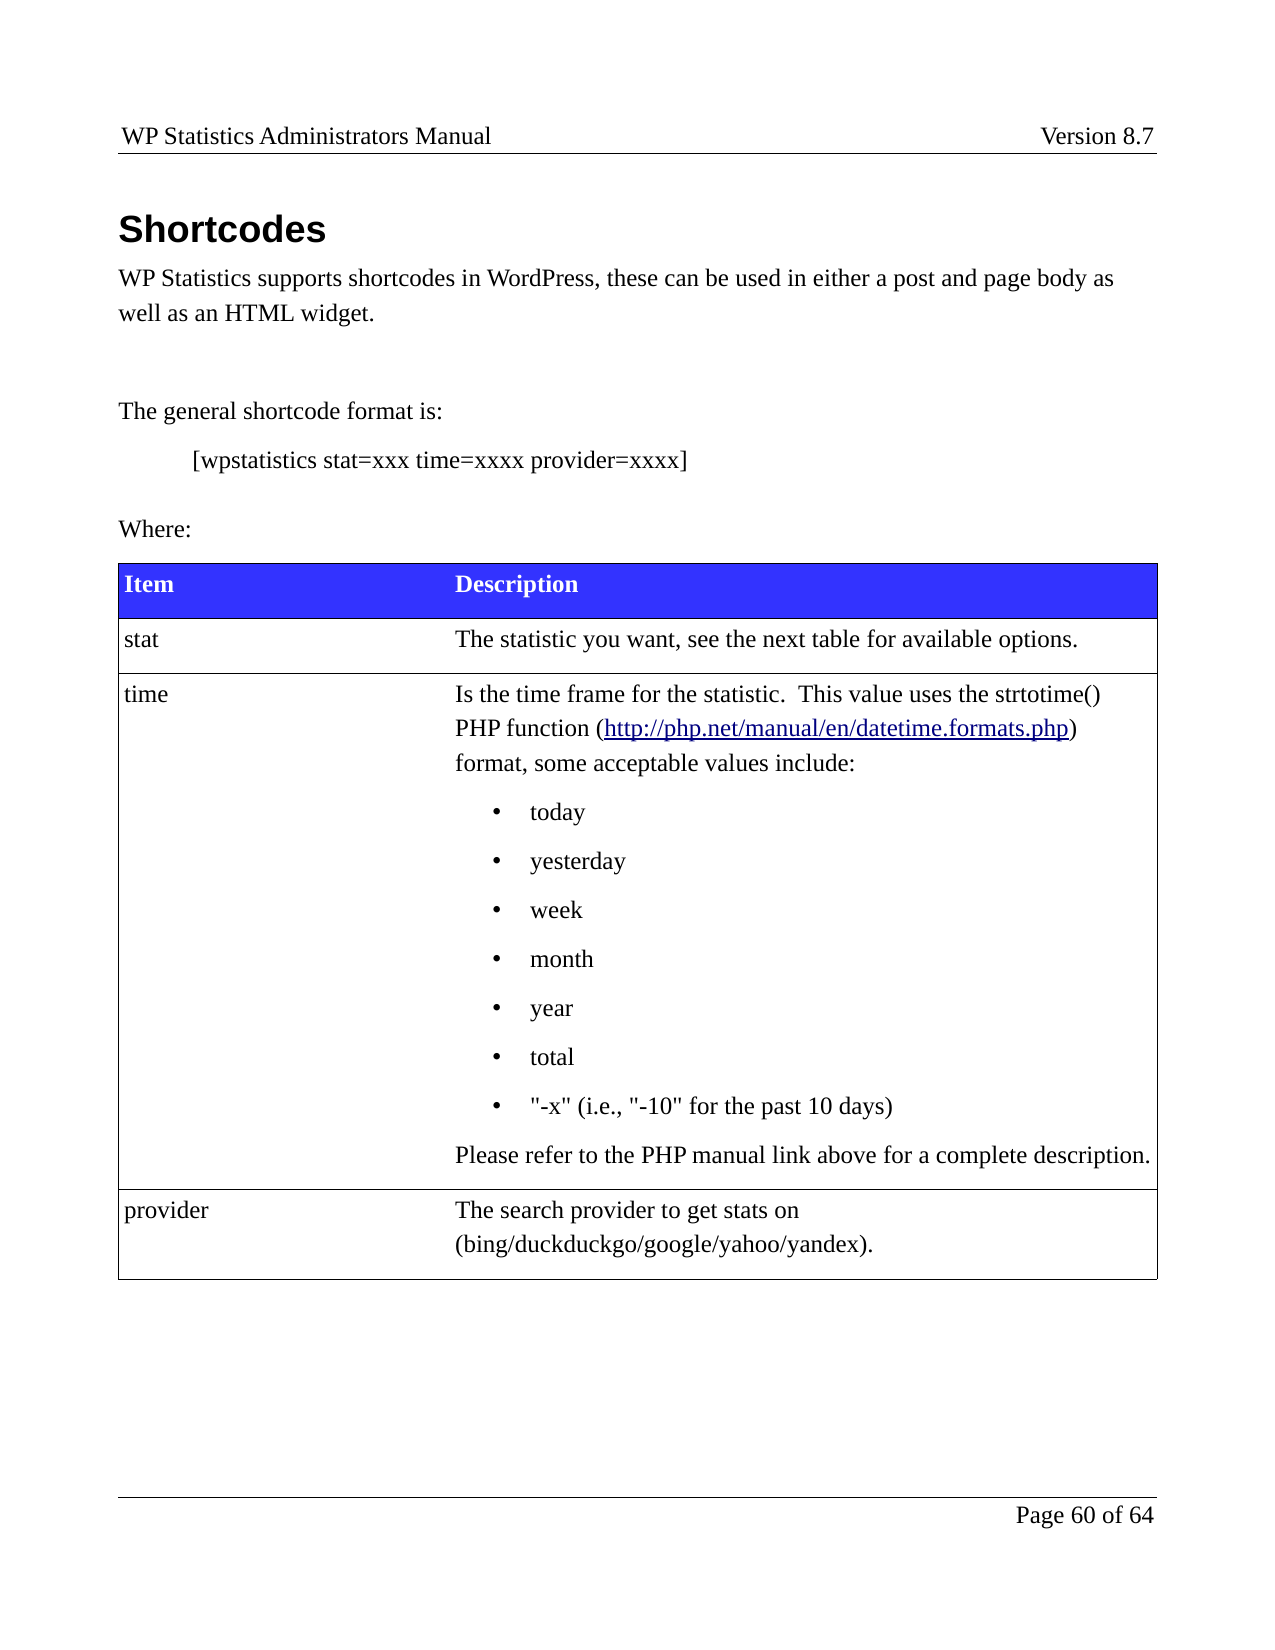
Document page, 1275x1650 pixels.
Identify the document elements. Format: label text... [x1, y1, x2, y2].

table_cell The search provider to get stats on (bing/duckduckgo/google/yahoo/yandex). [449, 1190, 1157, 1279]
table_cell provider [119, 1190, 449, 1279]
text The general shortcode format is: [118, 396, 1157, 425]
table_cell time [119, 674, 449, 1189]
table_cell The statistic you want, see the next table for available options. [449, 619, 1157, 673]
table_header Item [119, 564, 449, 618]
table_header Description [449, 564, 1157, 618]
text WP Statistics supports shortcodes in WordPress, these can be used in either a post and page body as well as an HTML widget. [118, 263, 1157, 327]
table_cell Is the time frame for the statistic. This value uses the strtotime() PHP function (http://php.net/manual/en/datetime.formats.php) format, some acceptable values include: today yesterday week month year total "-x" (i.e., "-10" for the past 10 days) Please refer to the PHP manual link above for a complete description. [449, 674, 1157, 1189]
text [wpstatistics stat=xxx time=xxxx provider=xxxx] Where: [118, 445, 1157, 543]
table_cell stat [119, 619, 449, 673]
subtitle Shortcodes [118, 207, 1157, 251]
